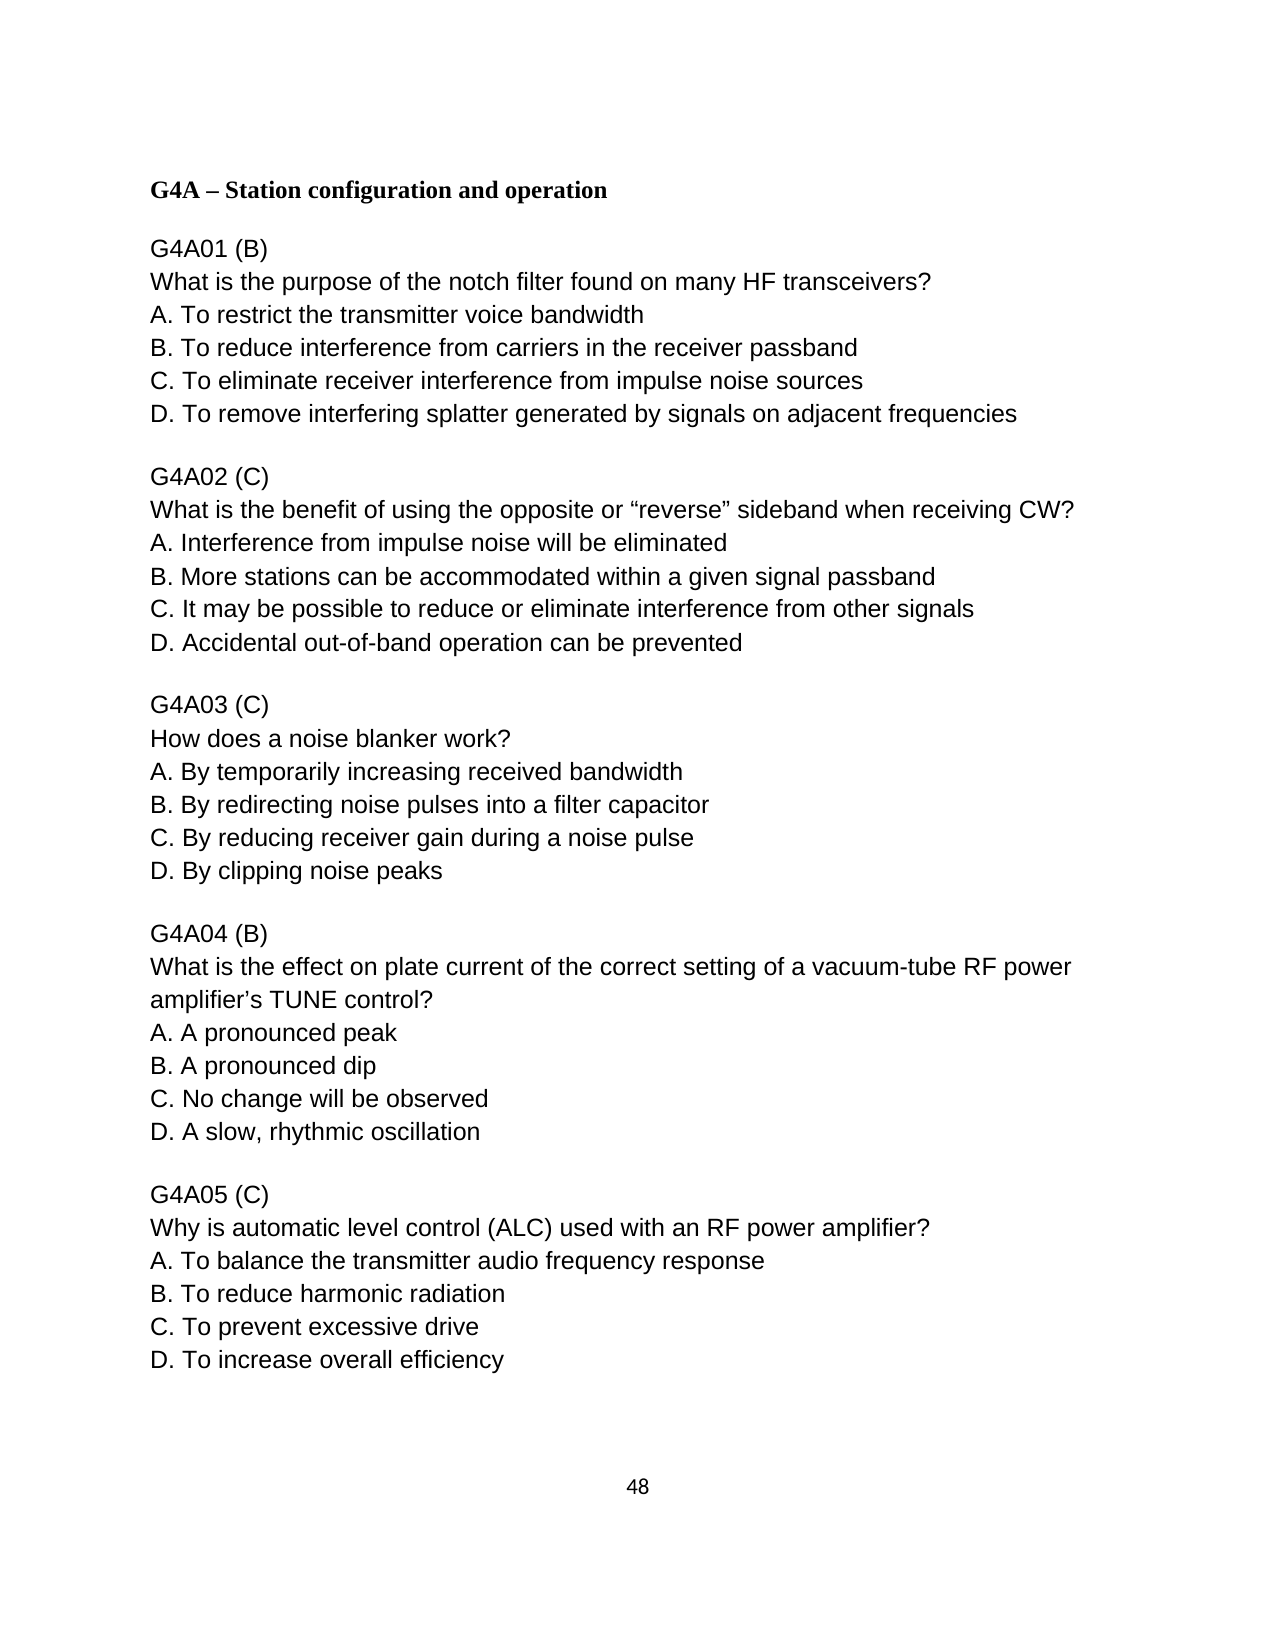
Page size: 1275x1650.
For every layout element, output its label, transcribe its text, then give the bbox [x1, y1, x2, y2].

text G4A05 (C) Why is automatic level control (ALC) used with an RF power amplifier? A. To balance the transmitter audio frequency response B. To reduce harmonic radiation C. To prevent excessive drive D. To increase overall efficiency [150, 1180, 1125, 1374]
text G4A01 (B) What is the purpose of the notch filter found on many HF transceivers? A. To restrict the transmitter voice bandwidth B. To reduce interference from carriers in the receiver passband C. To eliminate receiver interference from impulse noise sources D. To remove interfering splatter generated by signals on adjacent frequencies [150, 234, 1125, 428]
text G4A04 (B) What is the effect on plate current of the correct setting of a vacuum-tube RF power amplifier’s TUNE control? A. A pronounced peak B. A pronounced dip C. No change will be observed D. A slow, rhythmic oscillation [150, 919, 1125, 1146]
text G4A02 (C) What is the benefit of using the opposite or “reverse” sideband when receiving CW? A. Interference from impulse noise will be eliminated B. More stations can be accommodated within a given signal passband C. It may be possible to reduce or eliminate interference from other signals D. Accidental out-of-band operation can be prevented [150, 462, 1125, 656]
subtitle G4A – Station configuration and operation [150, 176, 1125, 204]
text G4A03 (C) How does a noise blanker work? A. By temporarily increasing received bandwidth B. By redirecting noise pulses into a filter capacitor C. By reducing receiver gain during a noise pulse D. By clipping noise peaks [150, 691, 1125, 884]
